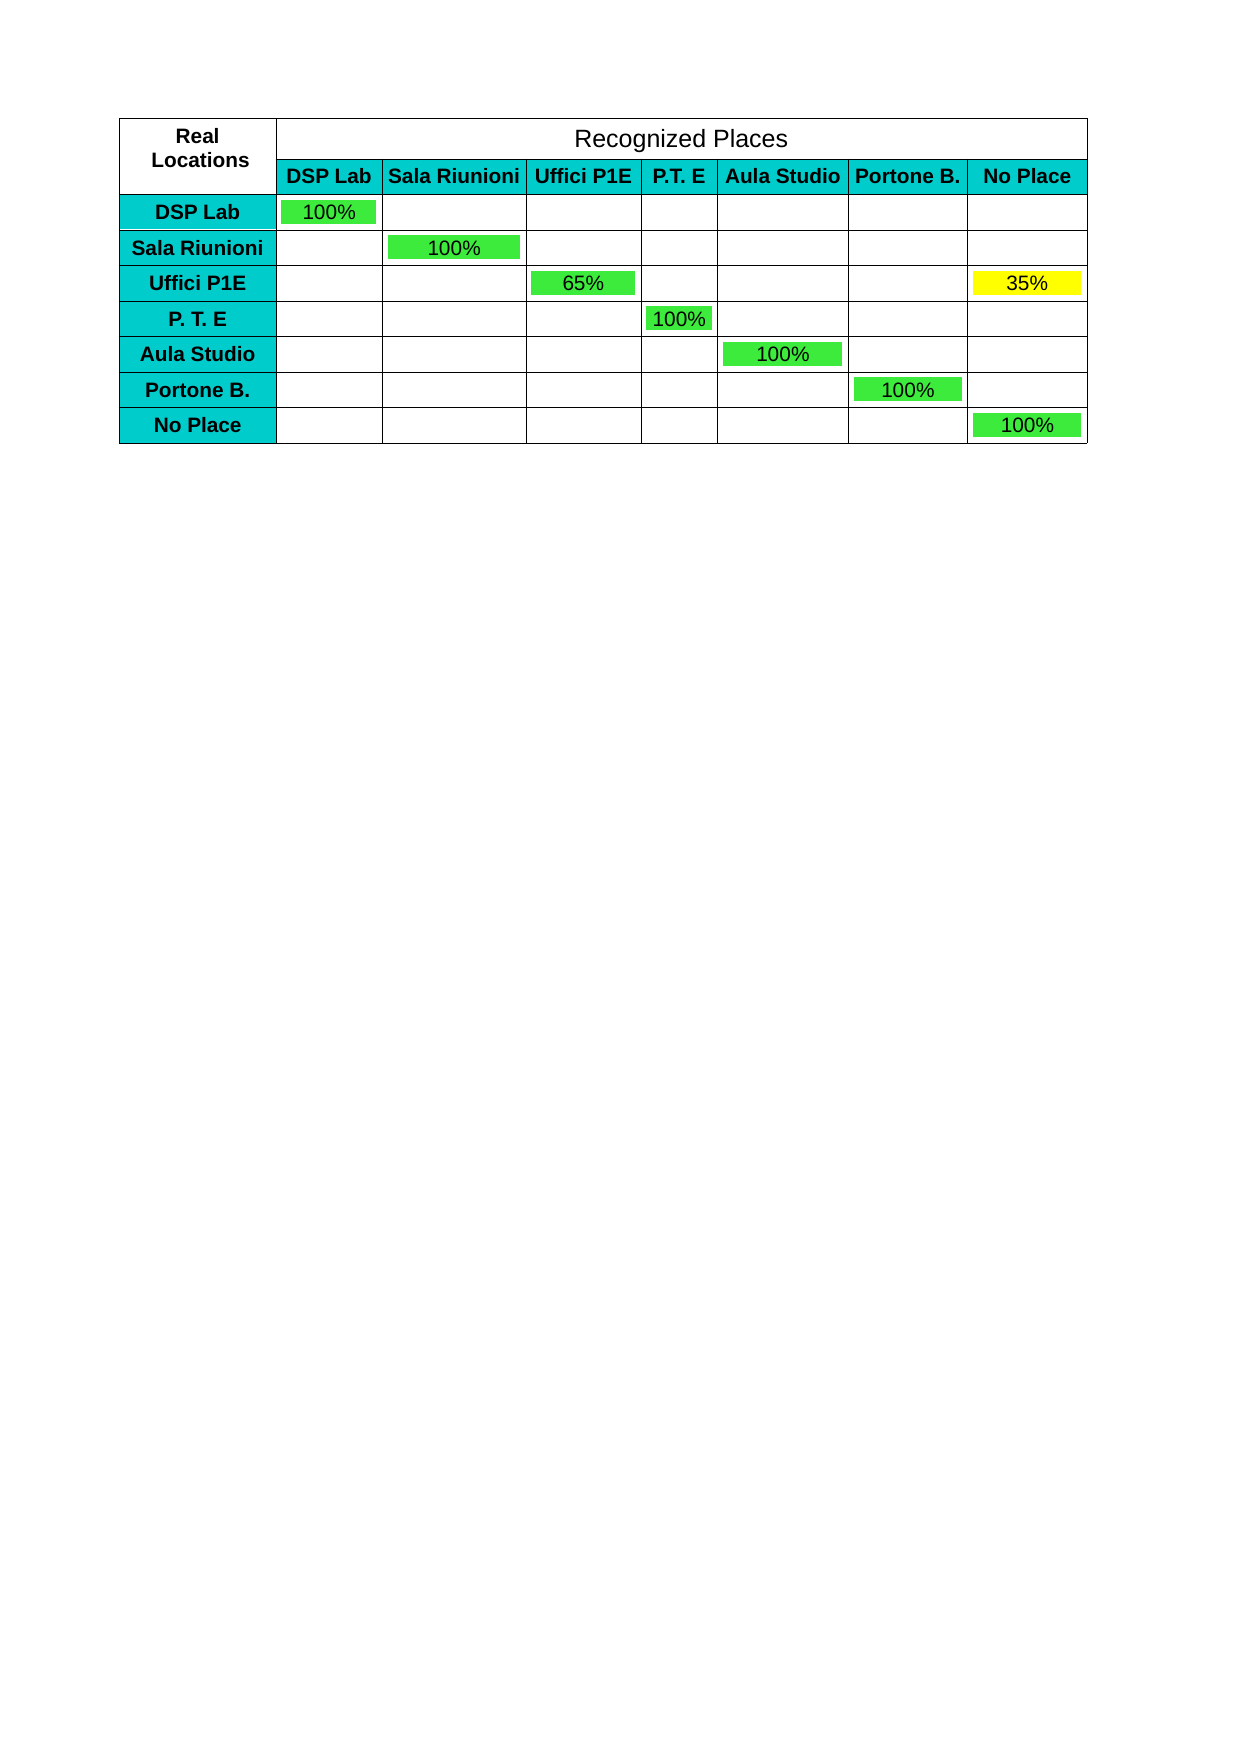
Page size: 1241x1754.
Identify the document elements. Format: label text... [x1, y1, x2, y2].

table_header Real Locations [120, 119, 276, 194]
table_cell [968, 373, 1087, 407]
table_cell Sala Riunioni [120, 231, 276, 265]
table_cell [527, 302, 641, 336]
table_cell 100% [383, 231, 526, 265]
table_cell No Place [968, 160, 1087, 194]
table_cell [849, 302, 967, 336]
table_cell [383, 266, 526, 301]
table_cell [642, 195, 717, 229]
table_cell [718, 373, 848, 407]
table_cell [718, 195, 848, 229]
table_cell [642, 408, 717, 443]
table_cell [383, 195, 526, 229]
table_cell DSP Lab [277, 160, 382, 194]
table_cell [968, 302, 1087, 336]
table_cell [849, 231, 967, 265]
table_cell Aula Studio [718, 160, 848, 194]
table_cell [277, 266, 382, 301]
table_cell Sala Riunioni [383, 160, 526, 194]
table_cell 65% [527, 266, 641, 301]
table_cell [642, 266, 717, 301]
table_cell [527, 373, 641, 407]
table_cell 100% [642, 302, 717, 336]
table_cell [277, 231, 382, 265]
table_cell [718, 266, 848, 301]
table_cell Portone B. [849, 160, 967, 194]
table_cell [277, 408, 382, 443]
table_cell [277, 373, 382, 407]
table_cell P. T. E [120, 302, 276, 336]
table_cell [383, 408, 526, 443]
table_cell P.T. E [642, 160, 717, 194]
table_cell 100% [968, 408, 1087, 443]
table_cell [849, 195, 967, 229]
table_cell [718, 302, 848, 336]
table_cell 100% [277, 195, 382, 229]
table_cell [849, 266, 967, 301]
table_cell DSP Lab [120, 195, 276, 229]
table_cell 100% [849, 373, 967, 407]
table_cell [968, 195, 1087, 229]
table_cell [527, 231, 641, 265]
table_cell [383, 337, 526, 372]
table_cell [849, 408, 967, 443]
table_cell No Place [120, 408, 276, 443]
table_cell [527, 337, 641, 372]
table_cell [642, 231, 717, 265]
table_cell [718, 231, 848, 265]
table_cell 100% [718, 337, 848, 372]
table_cell [527, 408, 641, 443]
table_cell Portone B. [120, 373, 276, 407]
table_cell [718, 408, 848, 443]
table_cell [527, 195, 641, 229]
table_cell Uffici P1E [527, 160, 641, 194]
table_cell Aula Studio [120, 337, 276, 372]
table_cell [968, 337, 1087, 372]
table_cell [642, 373, 717, 407]
table_cell [277, 337, 382, 372]
table_cell [642, 337, 717, 372]
table_cell Uffici P1E [120, 266, 276, 301]
table_cell 35% [968, 266, 1087, 301]
table_cell [383, 373, 526, 407]
table_cell [849, 337, 967, 372]
table_header Recognized Places [277, 119, 1087, 158]
table_cell [277, 302, 382, 336]
table_cell [968, 231, 1087, 265]
table_cell [383, 302, 526, 336]
